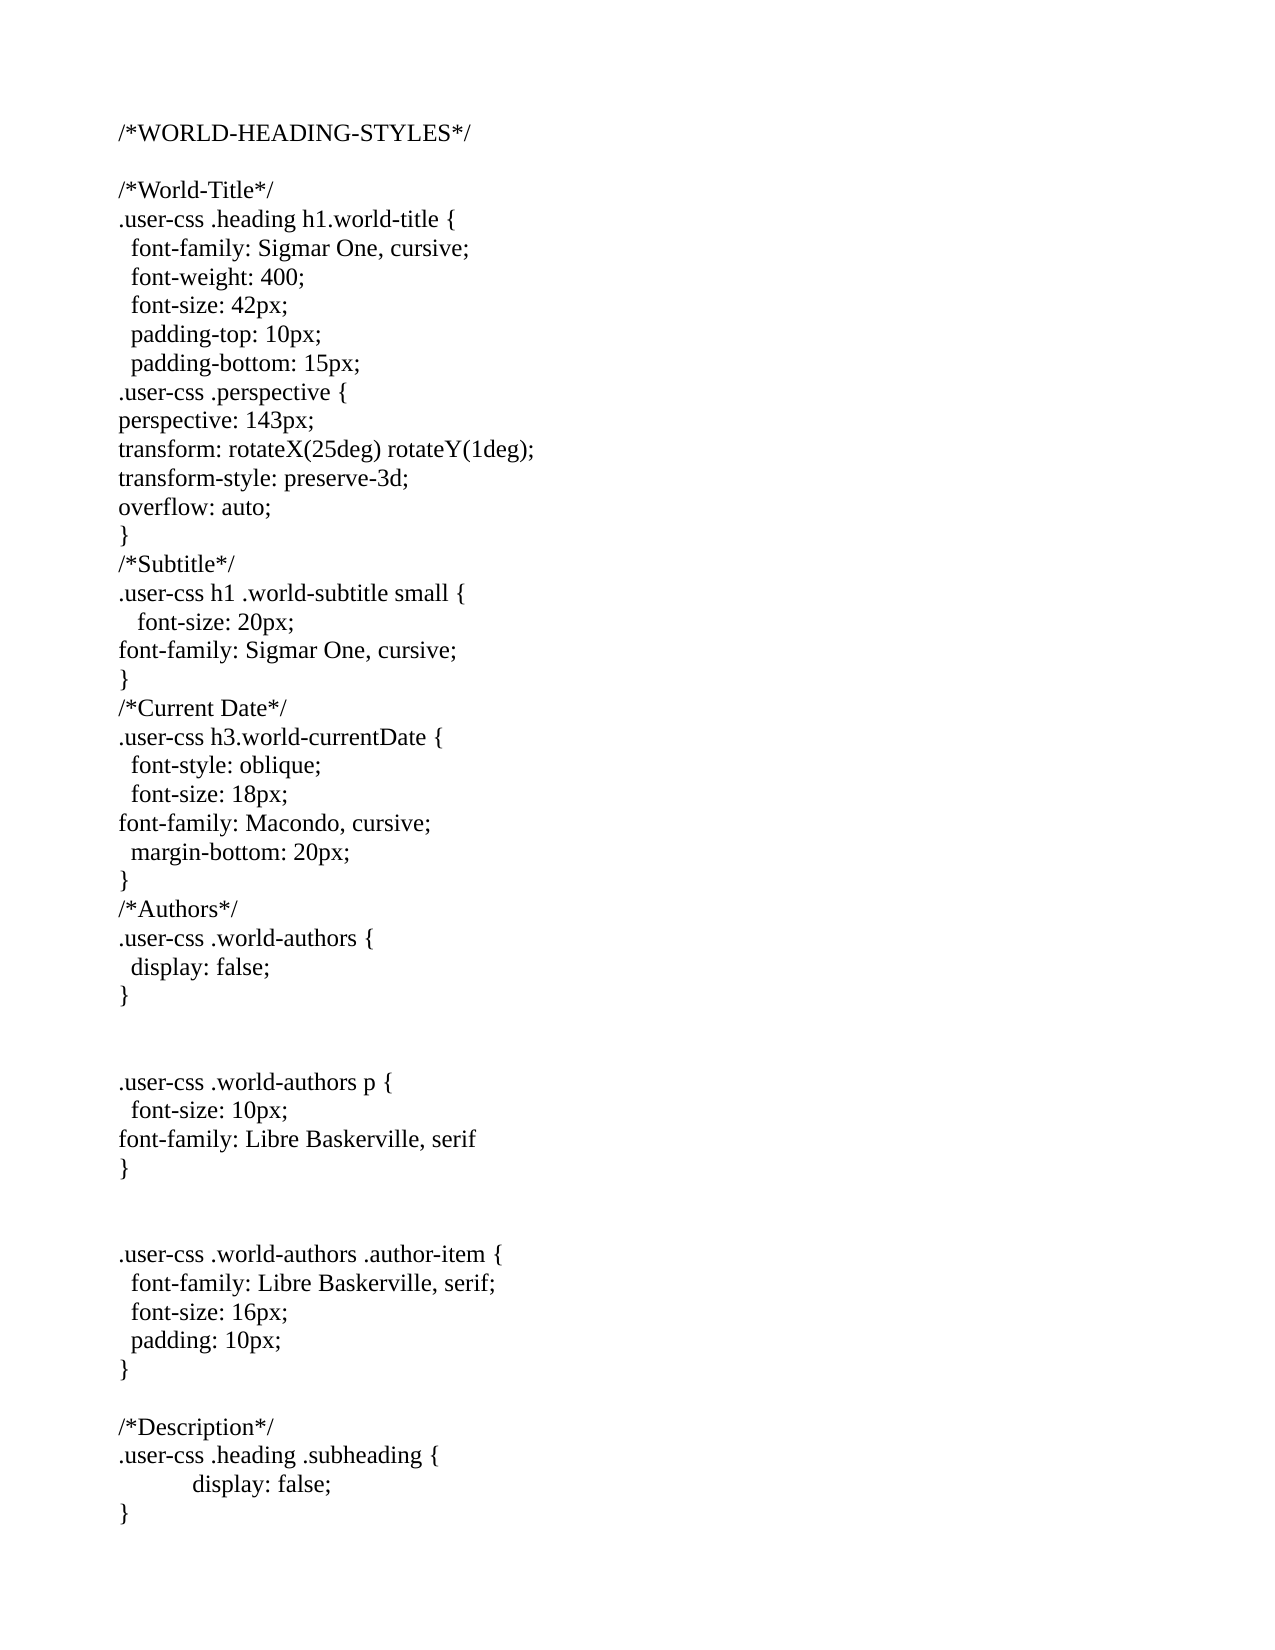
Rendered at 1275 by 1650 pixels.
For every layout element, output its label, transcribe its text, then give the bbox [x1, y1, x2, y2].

text transform: rotateX(25deg) rotateY(1deg); [118, 434, 1157, 463]
text font-weight: 400; [118, 262, 1157, 291]
text } [118, 664, 1157, 693]
text .user-css .world-authors .author-item { [118, 1239, 1157, 1268]
text .user-css h1 .world-subtitle small { [118, 578, 1157, 607]
text font-size: 20px; [118, 607, 1157, 636]
text overflow: auto; [118, 492, 1157, 521]
text .user-css .heading .subheading { [118, 1441, 1157, 1469]
text .user-css .world-authors p { [118, 1067, 1157, 1096]
text transform-style: preserve-3d; [118, 463, 1157, 492]
text /*Description*/ [118, 1412, 1157, 1441]
text /*World-Title*/ [118, 176, 1157, 204]
text } [118, 981, 1157, 1009]
text font-size: 42px; [118, 291, 1157, 319]
text .user-css .heading h1.world-title { [118, 204, 1157, 233]
text /*Subtitle*/ [118, 549, 1157, 578]
text padding-top: 10px; [118, 319, 1157, 348]
text perspective: 143px; [118, 406, 1157, 434]
text } [118, 521, 1157, 549]
text font-family: Sigmar One, cursive; [118, 233, 1157, 262]
text } [118, 866, 1157, 894]
text display: false; [118, 1469, 1157, 1498]
text font-family: Sigmar One, cursive; [118, 636, 1157, 664]
text /*Authors*/ [118, 894, 1157, 923]
text .user-css .perspective { [118, 377, 1157, 406]
text } [118, 1498, 1157, 1527]
text margin-bottom: 20px; [118, 837, 1157, 866]
text } [118, 1354, 1157, 1383]
text .user-css h3.world-currentDate { [118, 722, 1157, 751]
text font-size: 10px; [118, 1096, 1157, 1124]
text } [118, 1153, 1157, 1182]
text font-size: 18px; [118, 779, 1157, 808]
text font-size: 16px; [118, 1297, 1157, 1326]
text display: false; [118, 952, 1157, 981]
text font-family: Libre Baskerville, serif; [118, 1268, 1157, 1297]
text .user-css .world-authors { [118, 923, 1157, 952]
text /*WORLD-HEADING-STYLES*/ [118, 118, 1157, 147]
text font-family: Macondo, cursive; [118, 808, 1157, 837]
text font-family: Libre Baskerville, serif [118, 1124, 1157, 1153]
text padding-bottom: 15px; [118, 348, 1157, 377]
text /*Current Date*/ [118, 693, 1157, 722]
text padding: 10px; [118, 1326, 1157, 1354]
text font-style: oblique; [118, 751, 1157, 779]
